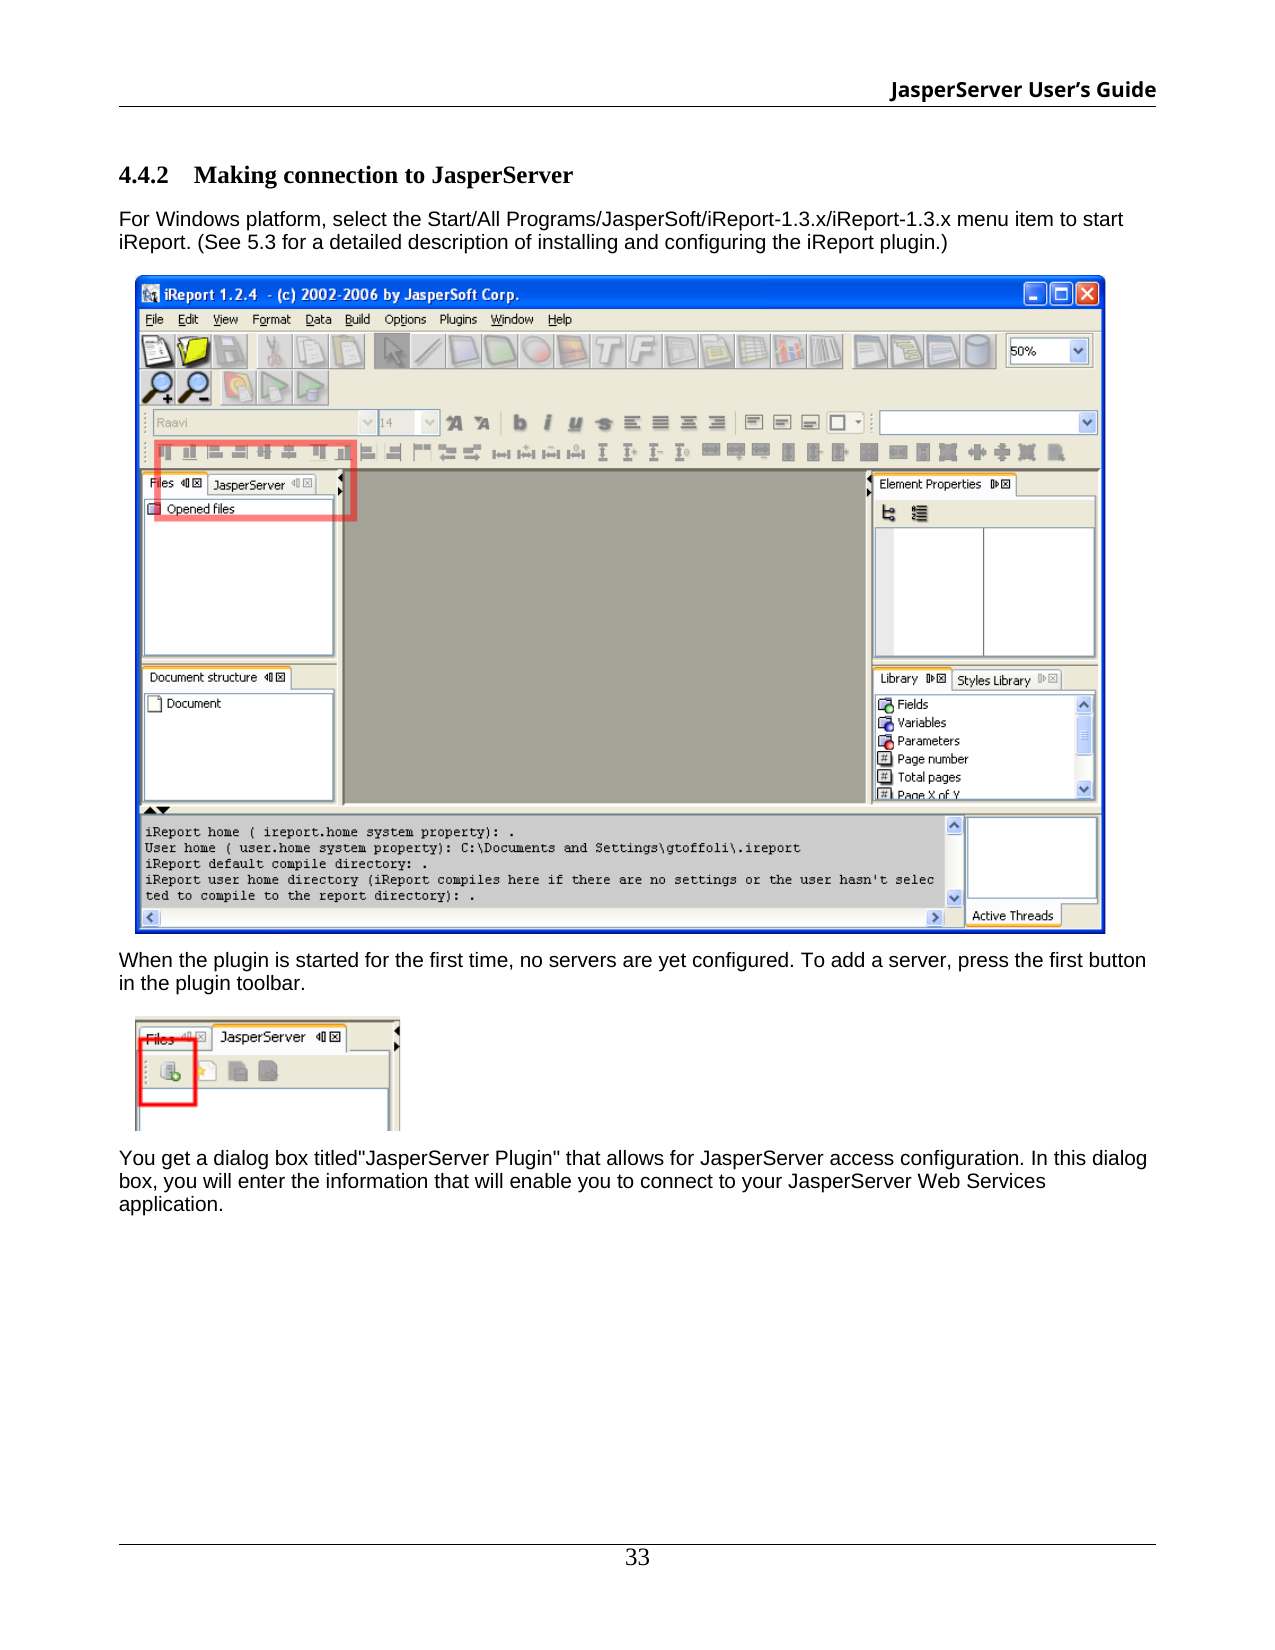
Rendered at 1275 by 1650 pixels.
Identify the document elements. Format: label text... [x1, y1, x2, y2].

table_header [1122, 266, 1168, 942]
table_header [107, 1008, 118, 1140]
text When the plugin is started for the first time, no servers are yet configured. To add a server, press the first button in the plugin toolbar. [118, 949, 1156, 995]
picture [135, 1016, 401, 1131]
subtitle Making connection to JasperServer [118, 161, 1156, 189]
table_header [107, 266, 118, 942]
text For Windows platform, select the Start/All Programs/JasperSoft/iReport-1.3.x/iReport-1.3.x menu item to start iReport. (See 5.3 for a detailed description of installing and configuring the iReport plugin.) [118, 207, 1156, 254]
table_header [417, 1008, 1168, 1140]
picture [135, 275, 1106, 934]
text You get a dialog box titled"JasperServer Plugin" that allows for JasperServer access configuration. In this dialog box, you will enter the information that will enable you to connect to your JasperServer Web Services application. [118, 1146, 1156, 1216]
